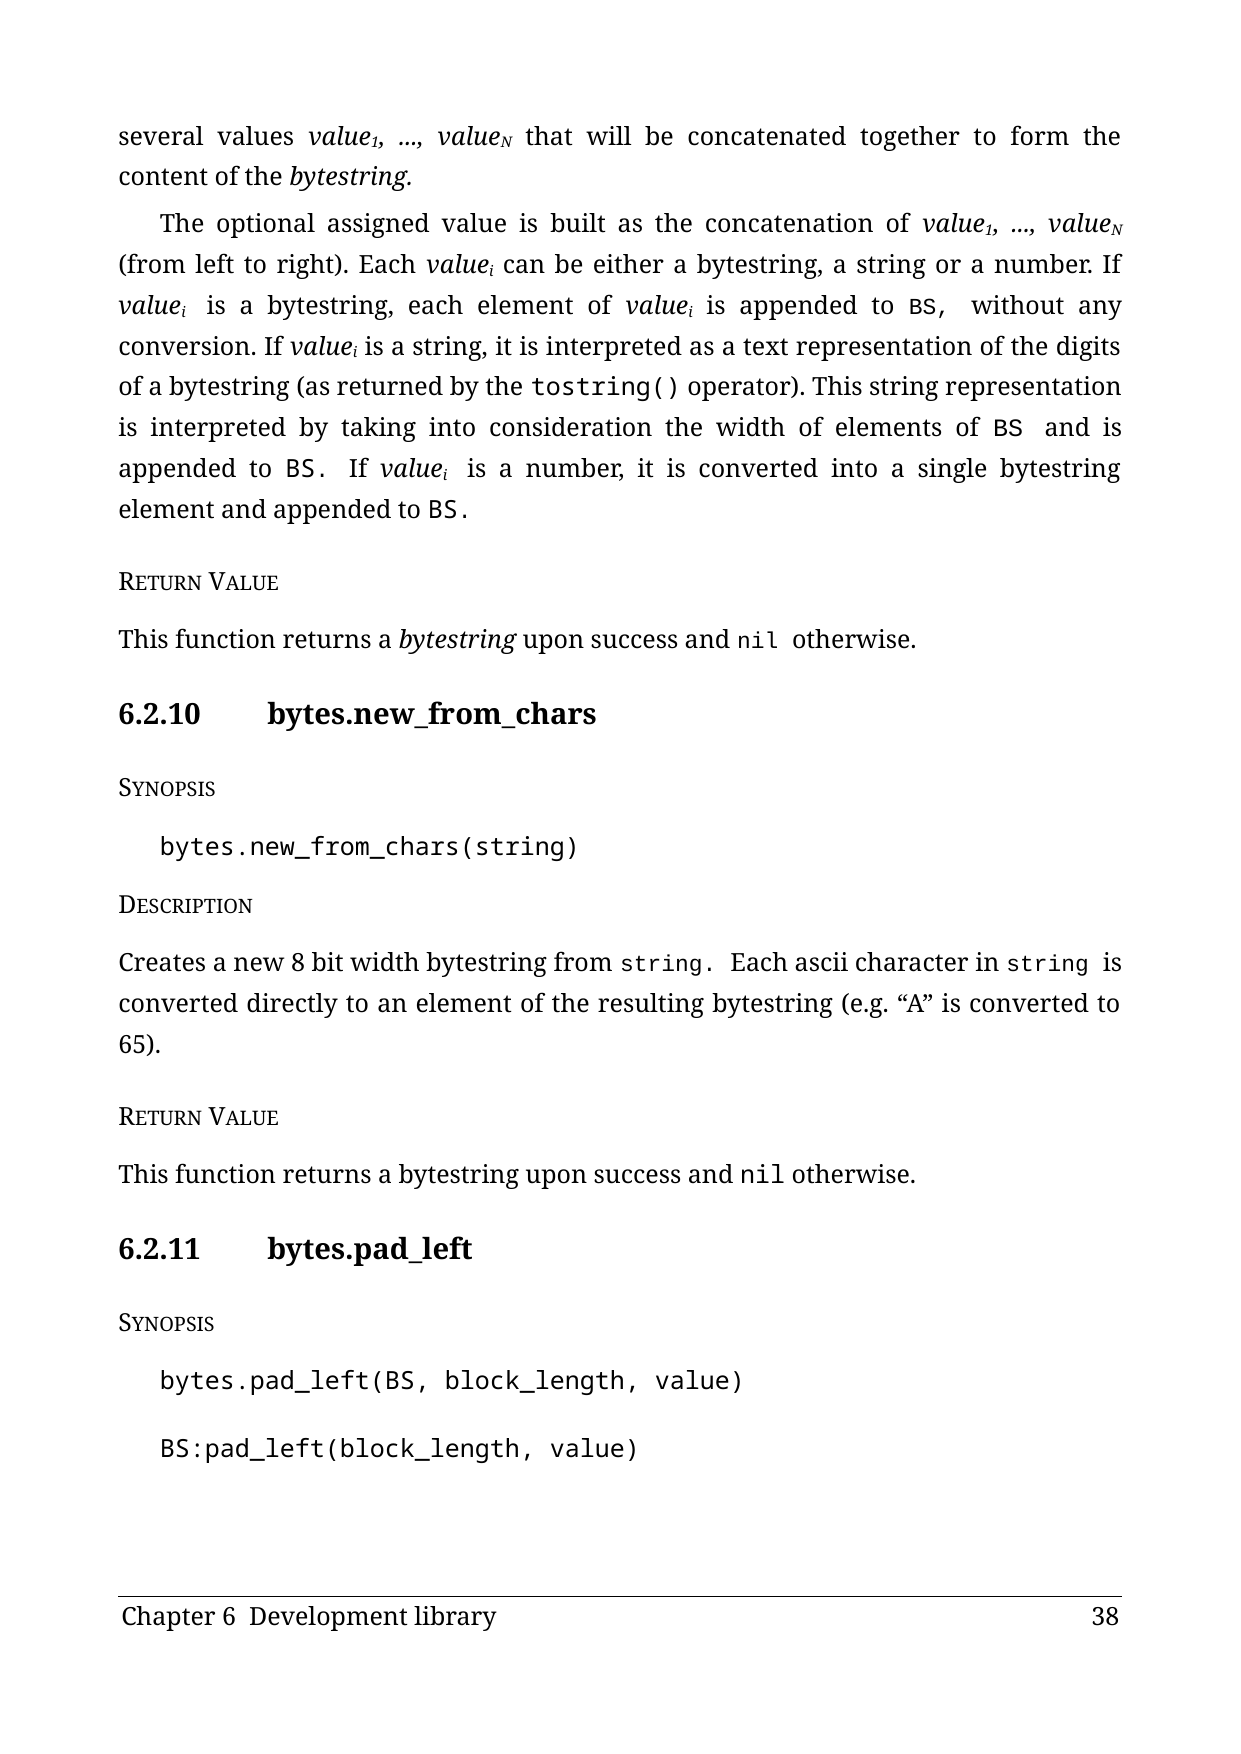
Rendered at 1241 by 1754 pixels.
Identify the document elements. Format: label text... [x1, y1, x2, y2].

subtitle Description [118, 887, 1122, 921]
text bytes.new_from_chars(string) [159, 828, 1122, 862]
subtitle Return Value [118, 563, 1122, 597]
text This function returns a bytestring upon success and nil otherwise. [118, 622, 1122, 656]
text several values value1, ..., valueN that will be concatenated together to form the content of the bytestring. [118, 118, 1122, 193]
text bytes.pad_left(BS, block_length, value) [159, 1363, 1122, 1397]
text BS:pad_left(block_length, value) [159, 1431, 1122, 1465]
subtitle bytes.new_from_chars [118, 693, 1122, 733]
text The optional assigned value is built as the concatenation of value1, ..., valueN (from left to right). Each valuei can be either a bytestring, a string or a number. If valuei is a bytestring, each element of valuei is appended to BS, without any conversion. If valuei is a string, it is interpreted as a text representation of the digits of a bytestring (as returned by the tostring() operator). This string representation is interpreted by taking into consideration the width of elements of BS and is appended to BS. If valuei is a number, it is converted into a single bytestring element and appended to BS. [118, 206, 1122, 526]
subtitle Return Value [118, 1098, 1122, 1132]
subtitle Synopsis [118, 1305, 1122, 1339]
text This function returns a bytestring upon success and nil otherwise. [118, 1156, 1122, 1191]
text Creates a new 8 bit width bytestring from string. Each ascii character in string is converted directly to an element of the resulting bytestring (e.g. “A” is converted to 65). [118, 945, 1122, 1061]
subtitle Synopsis [118, 770, 1122, 804]
subtitle bytes.pad_left [118, 1228, 1122, 1268]
